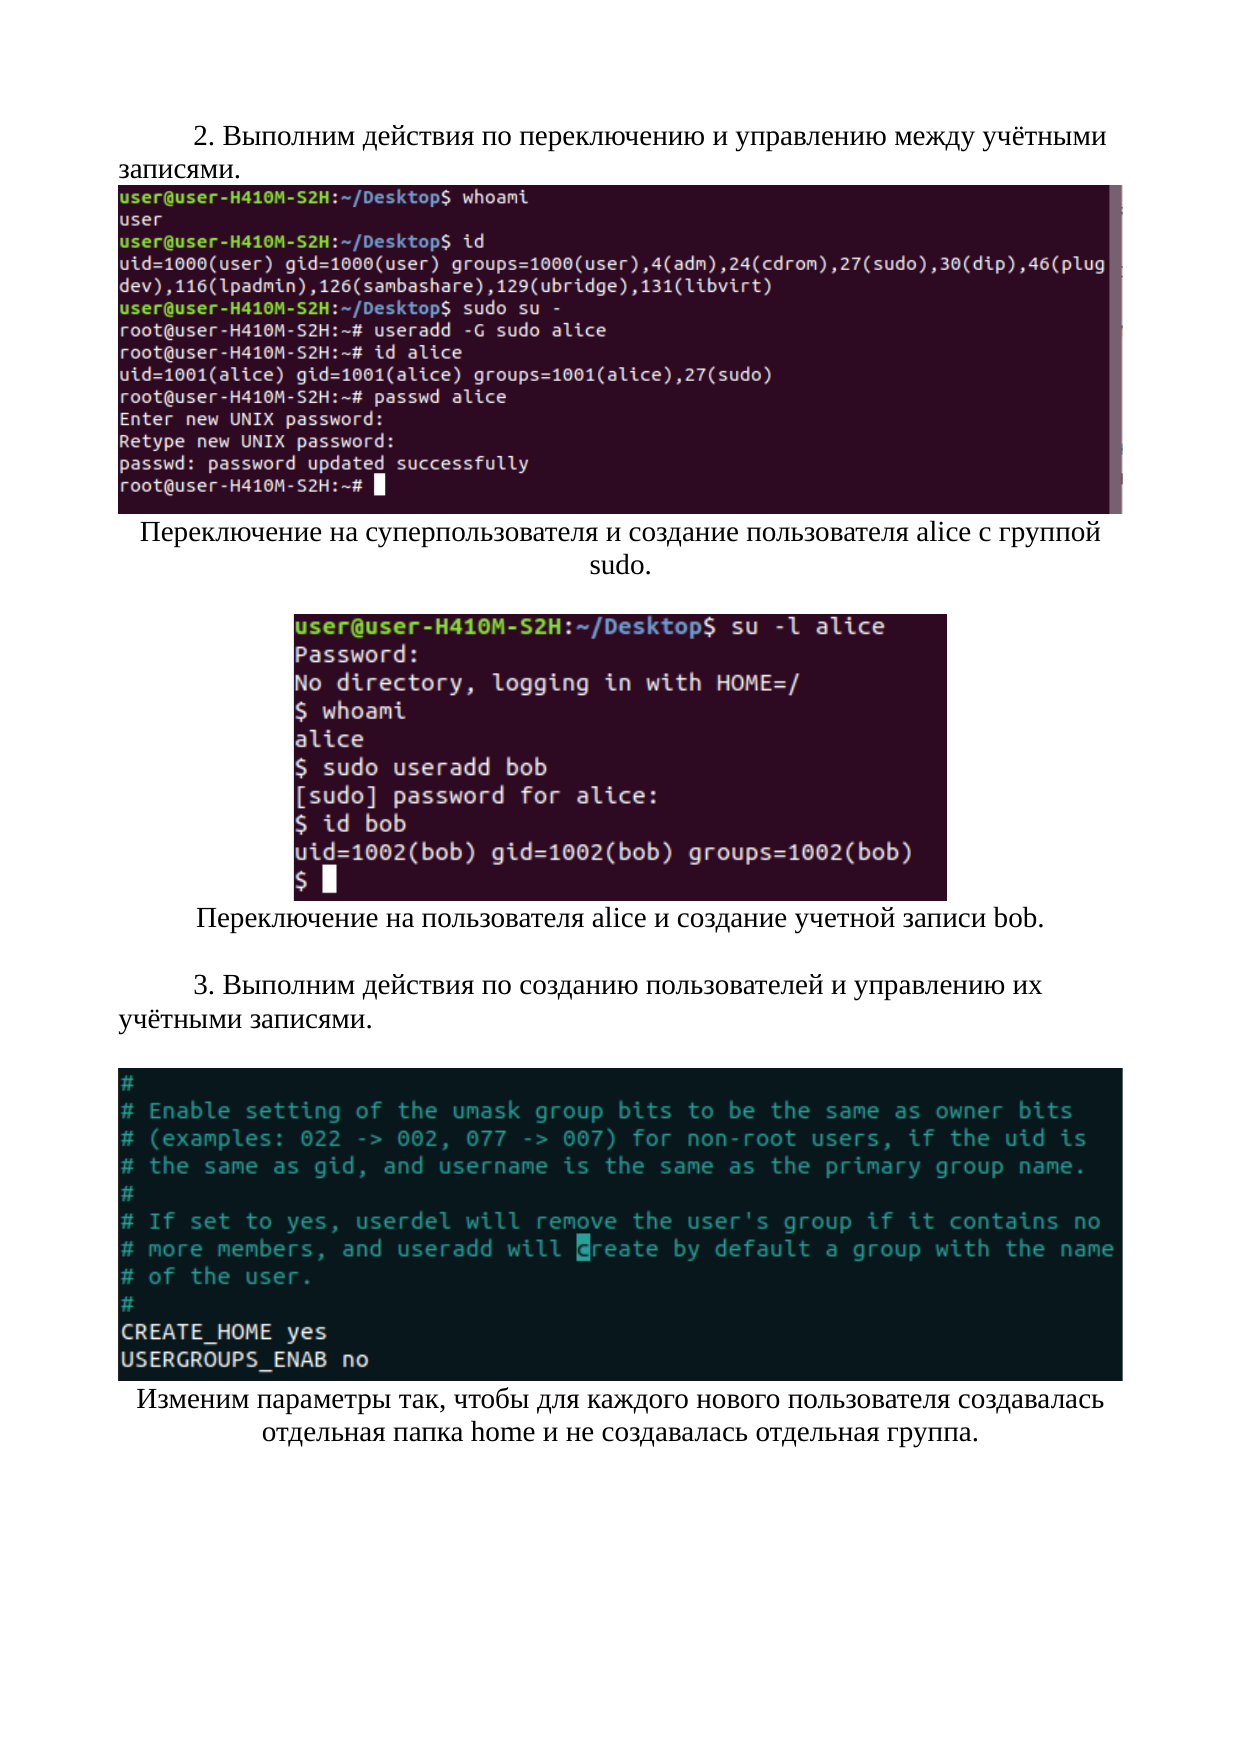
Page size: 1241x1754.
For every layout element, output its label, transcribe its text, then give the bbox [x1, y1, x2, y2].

text 2. Выполним действия по переключению и управлению между учётными записями. [118, 118, 1123, 185]
text Переключение на пользователя alice и создание учетной записи bob. [118, 614, 1123, 934]
picture [118, 1068, 1123, 1381]
text 3. Выполним действия по созданию пользователей и управлению их учётными записями. [118, 967, 1123, 1034]
picture [118, 185, 1123, 514]
text Переключение на суперпользователя и создание пользователя alice с группой sudo. [118, 514, 1123, 581]
picture [293, 614, 947, 901]
text Изменим параметры так, чтобы для каждого нового пользователя создавалась отдельная папка home и не создавалась отдельная группа. [118, 1381, 1123, 1448]
